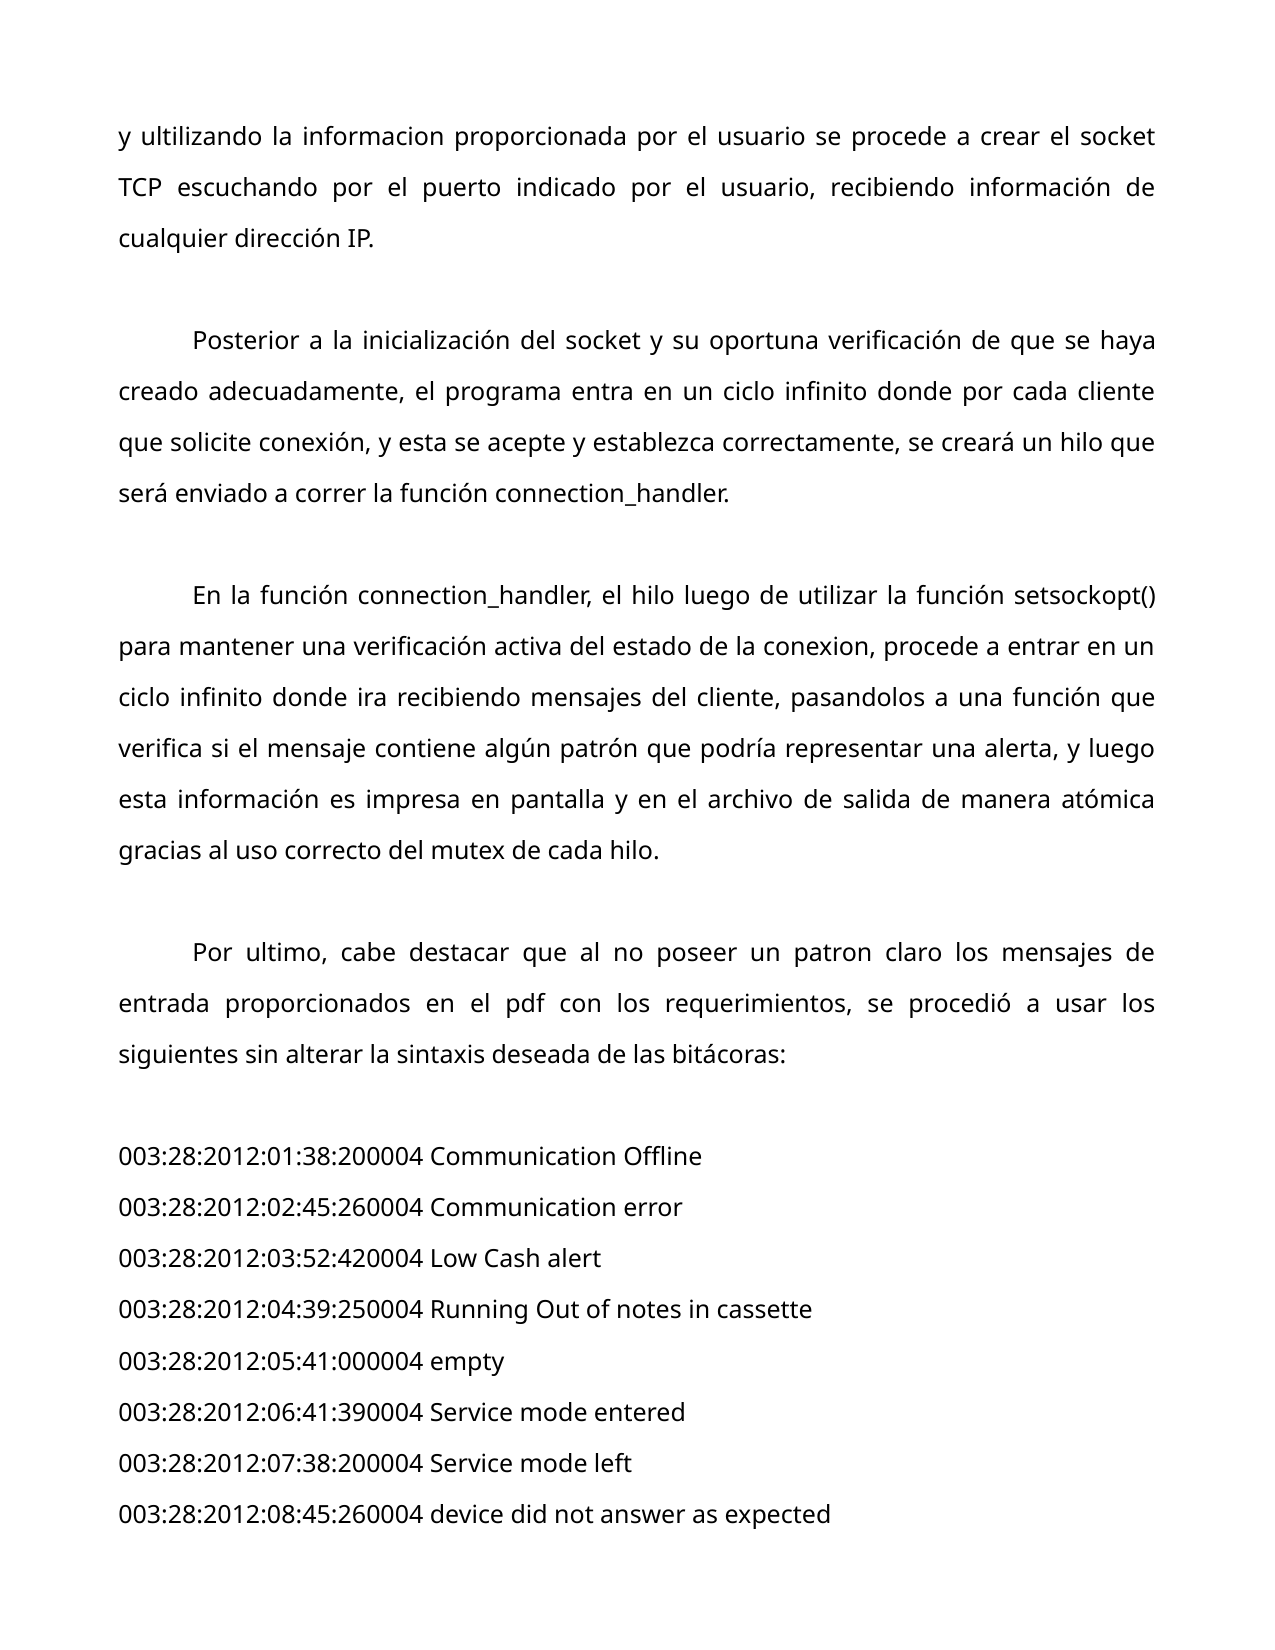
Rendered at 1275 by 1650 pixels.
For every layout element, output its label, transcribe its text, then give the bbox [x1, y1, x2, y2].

text 003:28:2012:04:39:250004 Running Out of notes in cassette [118, 1292, 1157, 1326]
text 003:28:2012:08:45:260004 device did not answer as expected [118, 1496, 1157, 1530]
text 003:28:2012:05:41:000004 empty [118, 1343, 1157, 1377]
text 003:28:2012:07:38:200004 Service mode left [118, 1445, 1157, 1479]
text Posterior a la inicialización del socket y su oportuna verificación de que se haya creado adecuadamente, el programa entra en un ciclo infinito donde por cada cliente que solicite conexión, y esta se acepte y establezca correctamente, se creará un hilo que será enviado a correr la función connection_handler. [118, 322, 1157, 509]
text En la función connection_handler, el hilo luego de utilizar la función setsockopt() para mantener una verificación activa del estado de la conexion, procede a entrar en un ciclo infinito donde ira recibiendo mensajes del cliente, pasandolos a una función que verifica si el mensaje contiene algún patrón que podría representar una alerta, y luego esta información es impresa en pantalla y en el archivo de salida de manera atómica gracias al uso correcto del mutex de cada hilo. [118, 577, 1157, 867]
text Por ultimo, cabe destacar que al no poseer un patron claro los mensajes de entrada proporcionados en el pdf con los requerimientos, se procedió a usar los siguientes sin alterar la sintaxis deseada de las bitácoras: [118, 935, 1157, 1071]
text 003:28:2012:03:52:420004 Low Cash alert [118, 1241, 1157, 1275]
text y ultilizando la informacion proporcionada por el usuario se procede a crear el socket TCP escuchando por el puerto indicado por el usuario, recibiendo información de cualquier dirección IP. [118, 118, 1157, 254]
text 003:28:2012:01:38:200004 Communication Offline [118, 1139, 1157, 1173]
text 003:28:2012:06:41:390004 Service mode entered [118, 1394, 1157, 1428]
text 003:28:2012:02:45:260004 Communication error [118, 1190, 1157, 1224]
